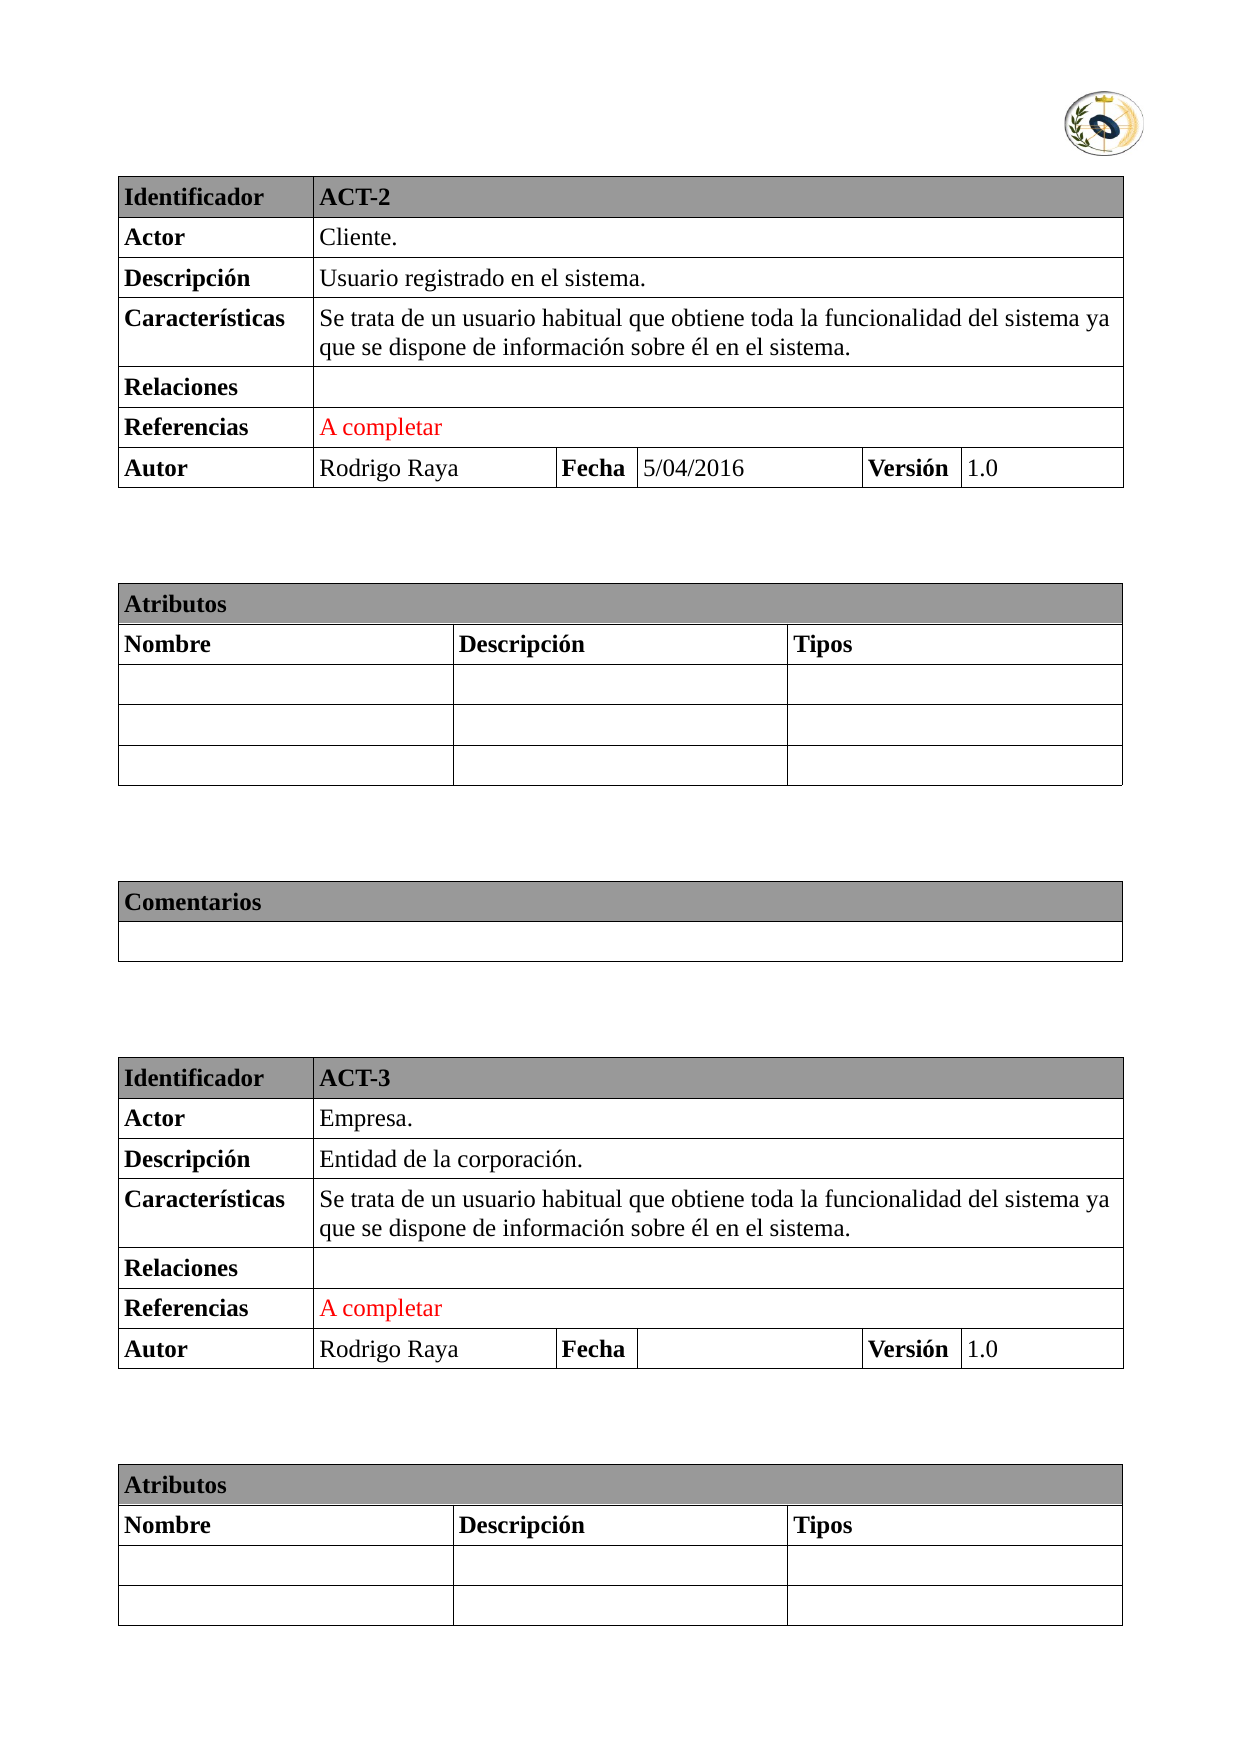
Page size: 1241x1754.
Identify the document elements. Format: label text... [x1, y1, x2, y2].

table_header Atributos [119, 584, 1122, 623]
table_header ACT-3 [314, 1058, 1123, 1098]
picture [1064, 91, 1144, 156]
table_cell Actor [119, 1099, 313, 1138]
table_cell Cliente. [314, 218, 1123, 257]
table_cell Autor [119, 448, 313, 487]
table_header Atributos [119, 1465, 1122, 1504]
table_cell Descripción [454, 1506, 787, 1545]
table_header ACT-2 [314, 177, 1123, 217]
table_cell Fecha [557, 1329, 637, 1368]
table_cell Referencias [119, 408, 313, 447]
table_cell [788, 746, 1122, 785]
table_cell Relaciones [119, 367, 313, 407]
table_cell Descripción [454, 625, 787, 664]
table_cell [119, 1546, 453, 1585]
table_cell [119, 705, 453, 744]
table_cell 5/04/2016 [638, 448, 862, 487]
table_cell [788, 1586, 1122, 1625]
table_cell Descripción [119, 258, 313, 297]
table_cell Rodrigo Raya [314, 1329, 556, 1368]
table_cell Características [119, 298, 313, 366]
table_cell Relaciones [119, 1248, 313, 1288]
table_cell Entidad de la corporación. [314, 1139, 1123, 1178]
table_header Identificador [119, 177, 313, 217]
table_cell [454, 1586, 787, 1625]
table_cell Características [119, 1179, 313, 1247]
table_cell [454, 705, 787, 744]
table_cell [314, 1248, 1123, 1288]
table_cell [119, 1586, 453, 1625]
table_cell [788, 665, 1122, 704]
table_cell A completar [314, 1289, 1123, 1328]
table_cell Versión [863, 448, 961, 487]
table_header Comentarios [119, 882, 1122, 921]
table_cell 1.0 [962, 448, 1123, 487]
table_cell Usuario registrado en el sistema. [314, 258, 1123, 297]
table_cell [119, 922, 1122, 961]
table_cell [788, 1546, 1122, 1585]
table_cell A completar [314, 408, 1123, 447]
table_cell Nombre [119, 1506, 453, 1545]
table_cell Versión [863, 1329, 961, 1368]
table_cell Se trata de un usuario habitual que obtiene toda la funcionalidad del sistema ya que se dispone de información sobre él en el sistema. [314, 298, 1123, 366]
table_cell [119, 746, 453, 785]
table_cell Descripción [119, 1139, 313, 1178]
table_cell Tipos [788, 625, 1122, 664]
table_cell Rodrigo Raya [314, 448, 556, 487]
table_cell Autor [119, 1329, 313, 1368]
table_cell [454, 746, 787, 785]
table_cell [314, 367, 1123, 407]
table_header Identificador [119, 1058, 313, 1098]
table_cell [788, 705, 1122, 744]
table_cell Se trata de un usuario habitual que obtiene toda la funcionalidad del sistema ya que se dispone de información sobre él en el sistema. [314, 1179, 1123, 1247]
table_cell Nombre [119, 625, 453, 664]
table_cell [454, 665, 787, 704]
table_cell Tipos [788, 1506, 1122, 1545]
table_cell Referencias [119, 1289, 313, 1328]
table_cell 1.0 [962, 1329, 1123, 1368]
table_cell [638, 1329, 862, 1368]
table_cell [119, 665, 453, 704]
table_cell Empresa. [314, 1099, 1123, 1138]
table_cell [454, 1546, 787, 1585]
table_cell Actor [119, 218, 313, 257]
table_cell Fecha [557, 448, 637, 487]
